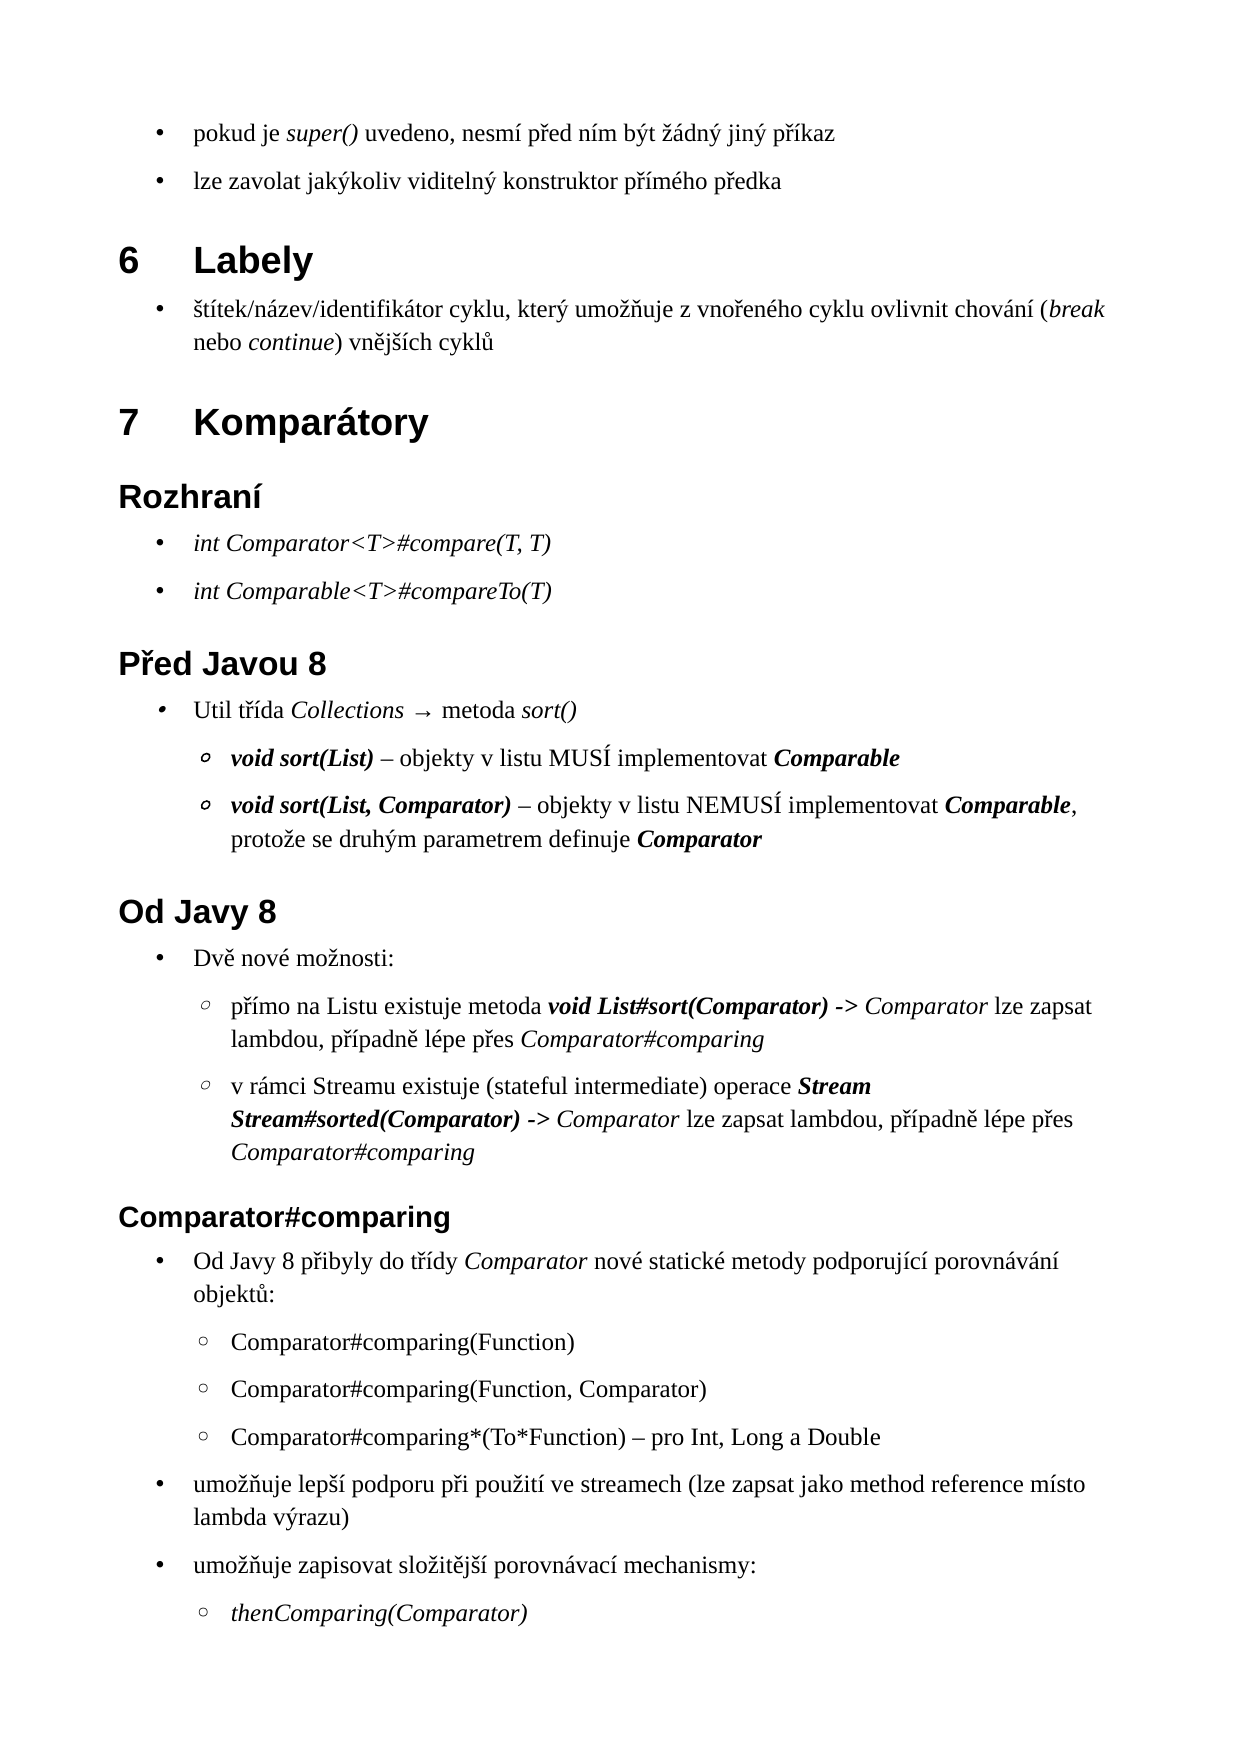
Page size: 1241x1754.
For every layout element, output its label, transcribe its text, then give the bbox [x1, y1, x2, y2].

list void sort(List, Comparator) – objekty v listu NEMUSÍ implementovat Comparable, protože se druhým parametrem definuje Comparator [193, 791, 1122, 852]
list Util třída Collections → metoda sort() [156, 695, 1122, 724]
list umožňuje lepší podporu při použití ve streamech (lze zapsat jako method reference místo lambda výrazu) [156, 1469, 1122, 1531]
list pokud je super() uvedeno, nesmí před ním být žádný jiný příkaz [156, 118, 1122, 147]
list umožňuje zapisovat složitější porovnávací mechanismy: [156, 1550, 1122, 1579]
list Od Javy 8 přibyly do třídy Comparator nové statické metody podporující porovnávání objektů: [156, 1246, 1122, 1308]
subtitle Comparator#comparing [118, 1200, 1122, 1233]
subtitle Labely [118, 238, 1122, 282]
subtitle Komparátory [118, 400, 1122, 444]
list štítek/název/identifikátor cyklu, který umožňuje z vnořeného cyklu ovlivnit chování (break nebo continue) vnějších cyklů [156, 294, 1122, 356]
list int Comparator<T>#compare(T, T) [156, 528, 1122, 557]
list přímo na Listu existuje metoda void List#sort(Comparator) -> Comparator lze zapsat lambdou, případně lépe přes Comparator#comparing [193, 991, 1122, 1053]
list void sort(List) – objekty v listu MUSÍ implementovat Comparable [193, 743, 1122, 772]
list Comparator#comparing(Function) [193, 1327, 1122, 1355]
list lze zavolat jakýkoliv viditelný konstruktor přímého předka [156, 166, 1122, 194]
subtitle Od Javy 8 [118, 892, 1122, 931]
list v rámci Streamu existuje (stateful intermediate) operace Stream Stream#sorted(Comparator) -> Comparator lze zapsat lambdou, případně lépe přes Comparator#comparing [193, 1071, 1122, 1166]
subtitle Před Javou 8 [118, 644, 1122, 683]
list Dvě nové možnosti: [156, 943, 1122, 972]
list Comparator#comparing*(To*Function) – pro Int, Long a Double [193, 1422, 1122, 1451]
list thenComparing(Comparator) [193, 1598, 1122, 1626]
list Comparator#comparing(Function, Comparator) [193, 1374, 1122, 1403]
subtitle Rozhraní [118, 477, 1122, 516]
list int Comparable<T>#compareTo(T) [156, 576, 1122, 604]
